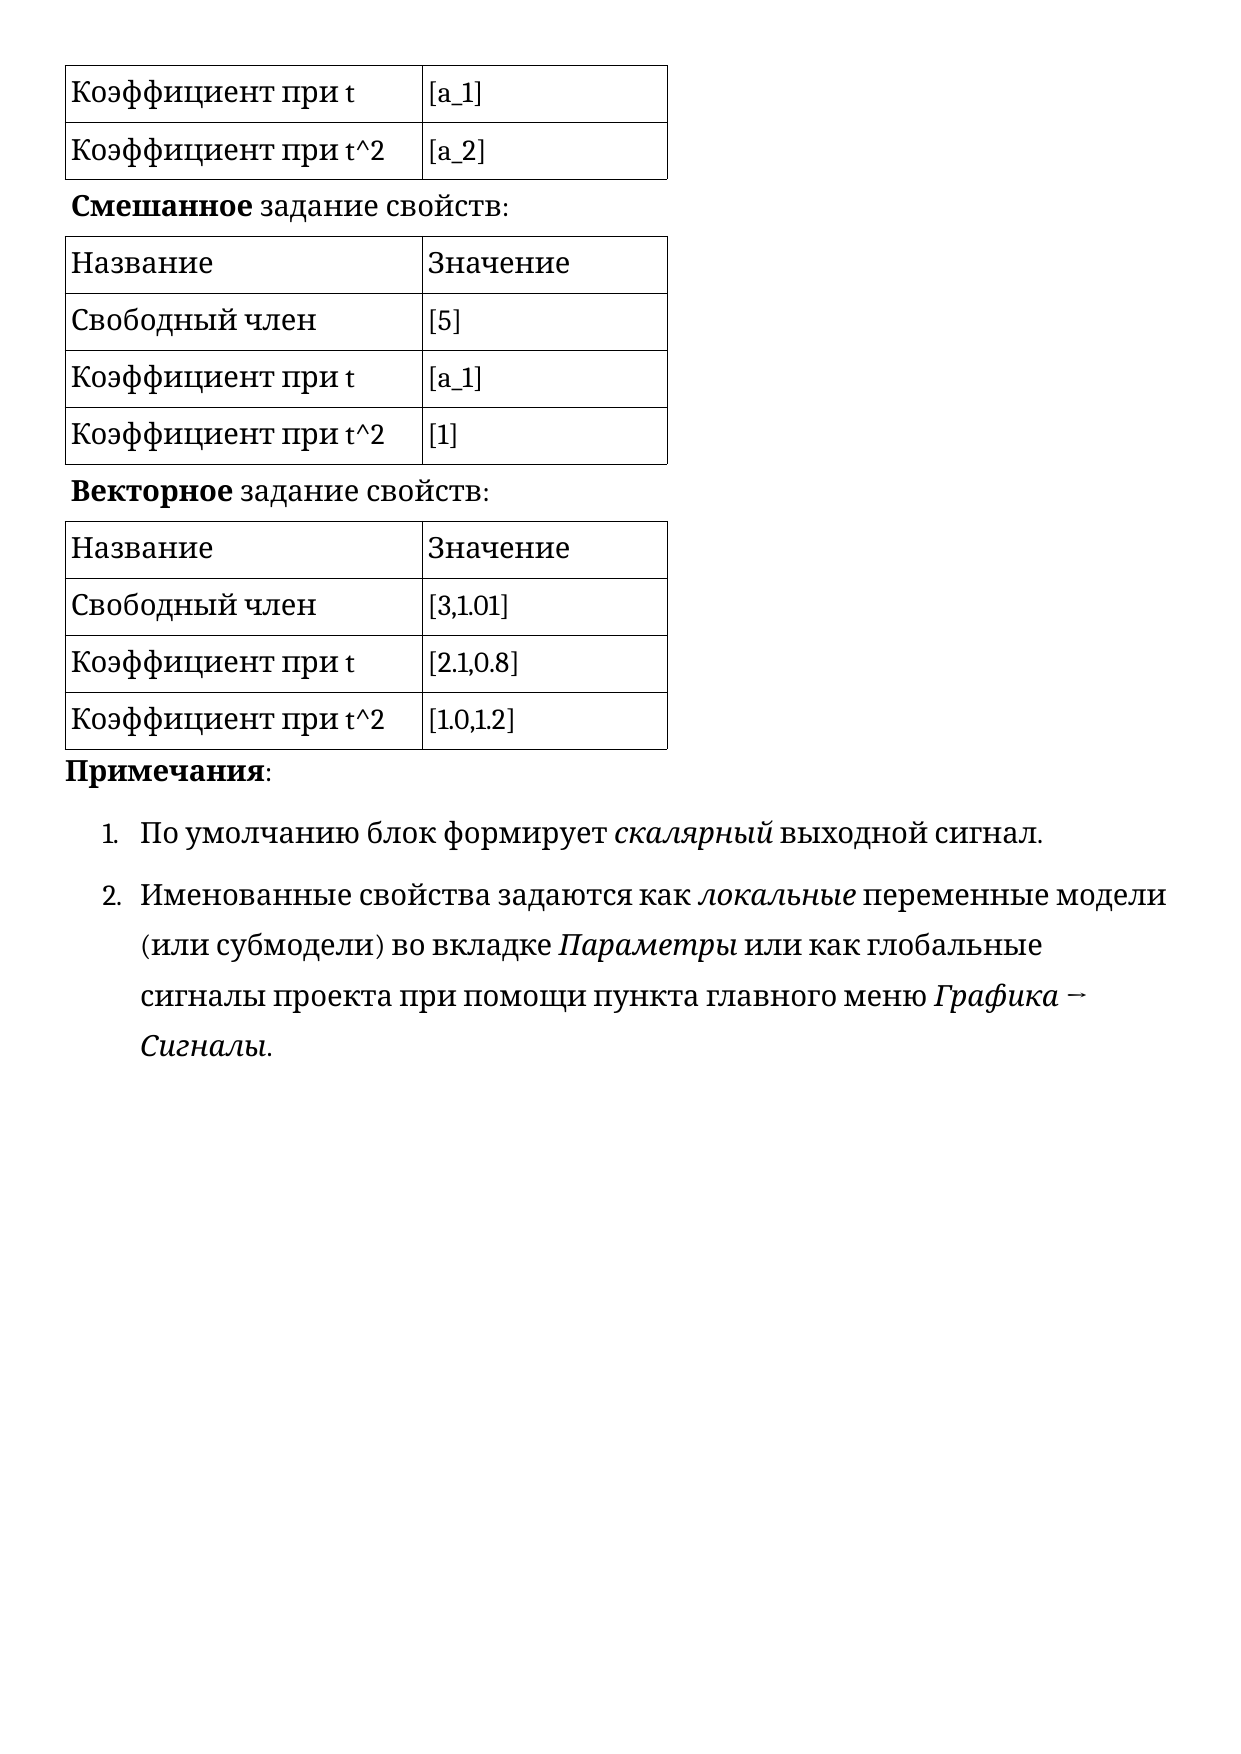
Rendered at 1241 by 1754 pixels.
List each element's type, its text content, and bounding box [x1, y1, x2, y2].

table_cell Значение [423, 522, 667, 578]
table_cell Коэффициент при t [66, 66, 422, 122]
table_cell Коэффициент при t [66, 351, 422, 407]
table_cell [5] [423, 294, 667, 350]
table_cell [a_1] [423, 66, 667, 122]
table_cell Смешанное задание свойств: [65, 180, 667, 236]
table_cell Коэффициент при t^2 [66, 408, 422, 464]
table_cell Коэффициент при t [66, 636, 422, 692]
table_cell [3,1.01] [423, 579, 667, 635]
table_cell [a_1] [423, 351, 667, 407]
table_cell Название [66, 237, 422, 293]
table_cell Свободный член [66, 579, 422, 635]
table_cell Коэффициент при t^2 [66, 123, 422, 179]
table_cell Векторное задание свойств: [65, 465, 667, 521]
table_cell Коэффициент при t^2 [66, 693, 422, 749]
table_cell Значение [423, 237, 667, 293]
table_cell Блок формирует значение выходного сигнала, вычисленное по формуле: , где– коэффициенты, – выходной сигнал, скаляр или вектор,– текущее модельное время в секундах. Свойства: Свободный член – коэффициент. Коэффициент при t – коэффициент. Коэффициент при t^2 – коэффициент. Свойства могут быть векторами,и, размерности которых должны быть одинаковы, в этом случае на выходе будет также вектор: Примеры заполнения диалогового окна свойств блока: Примечания: По умолчанию блок формирует скалярный выходной сигнал. Именованные свойства задаются как локальные переменные модели (или субмодели) во вкладке Параметры или как глобальные сигналы проекта при помощи пункта главного меню Графика → Сигналы. [59, 59, 1181, 1075]
table_cell Название [66, 522, 422, 578]
table_cell [a_2] [423, 123, 667, 179]
table_cell [2.1,0.8] [423, 636, 667, 692]
table_cell [1.0,1.2] [423, 693, 667, 749]
table_cell Свободный член [66, 294, 422, 350]
table_cell [1] [423, 408, 667, 464]
